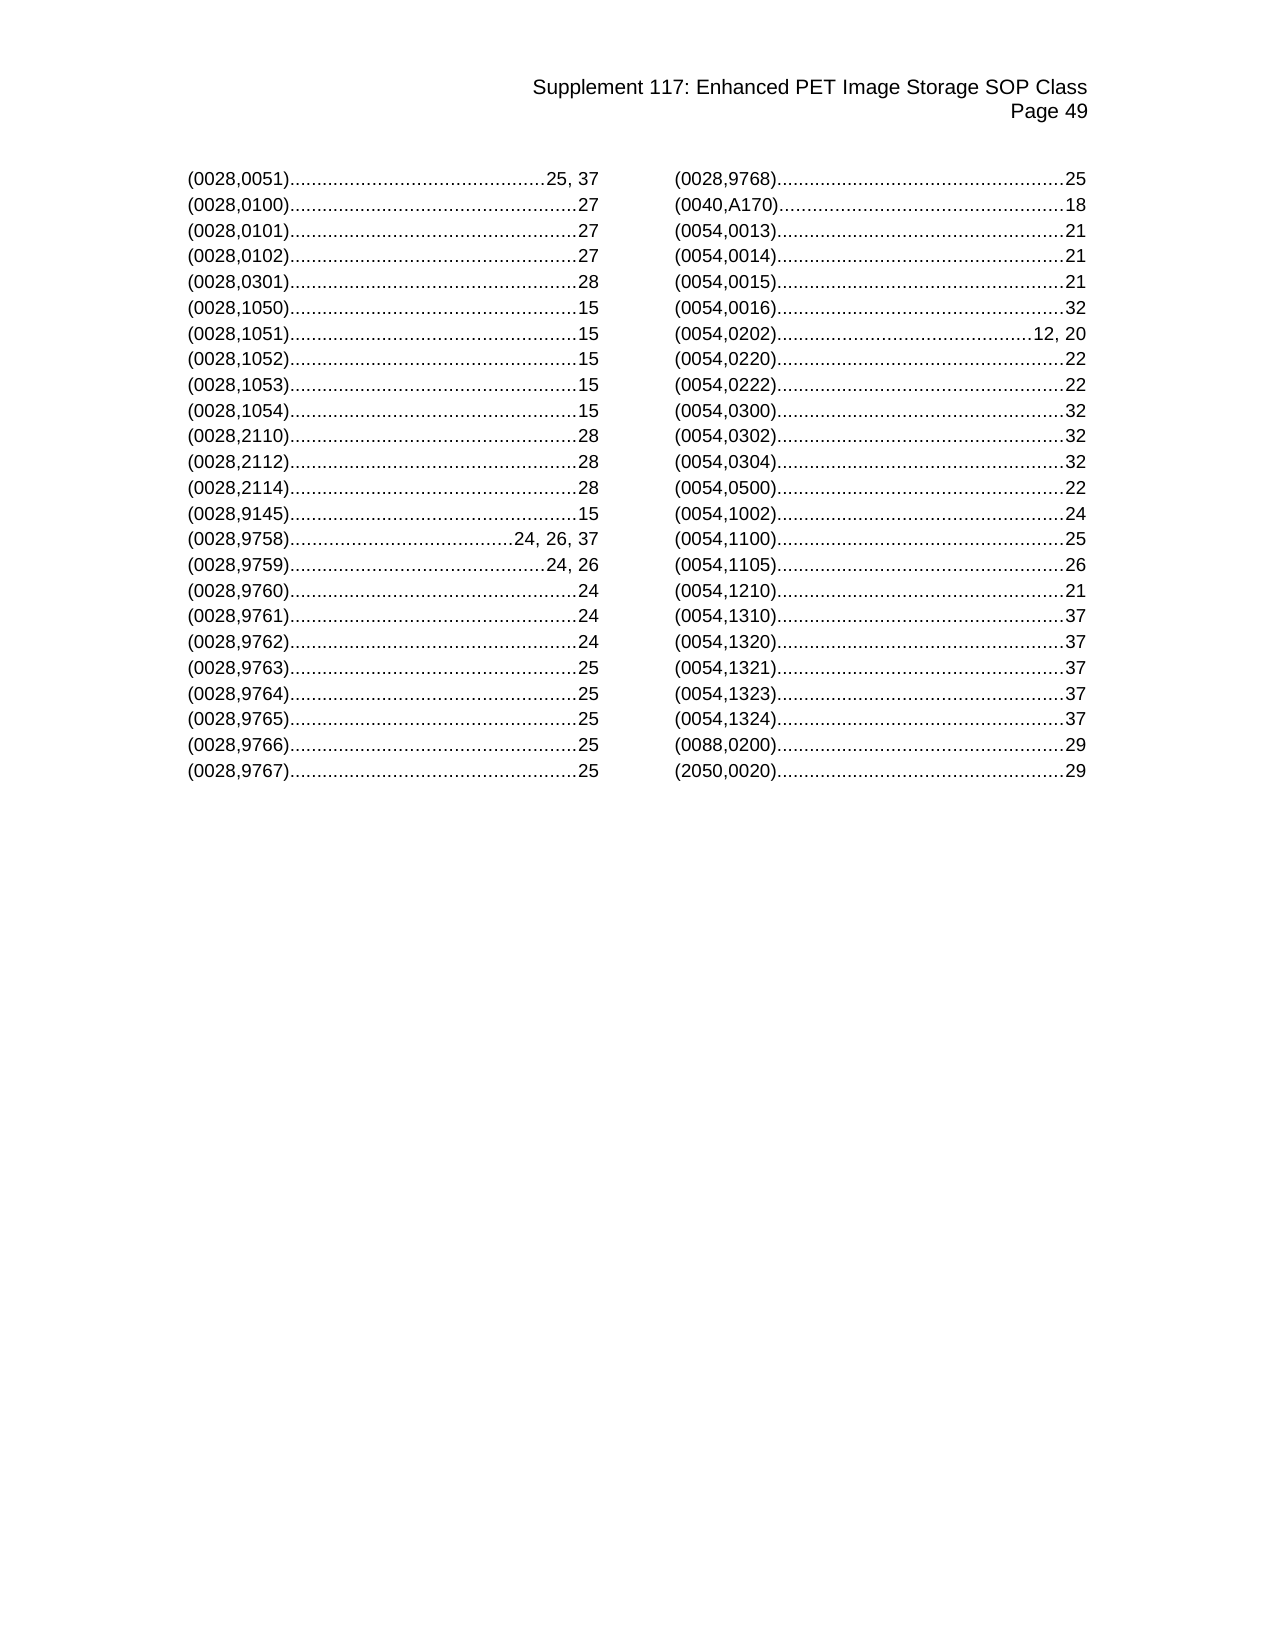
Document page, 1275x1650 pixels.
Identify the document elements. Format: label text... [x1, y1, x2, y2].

text (0054,1002) 24 [674, 502, 1088, 524]
text (0054,1210) 21 [674, 580, 1088, 601]
text (0054,0302) 32 [674, 425, 1088, 447]
text (0028,9767) 25 [187, 760, 601, 781]
text (0054,0202) 12, 20 [674, 322, 1088, 344]
text (0028,9763) 25 [187, 657, 601, 678]
text (0028,9762) 24 [187, 631, 601, 653]
text (0054,0500) 22 [674, 477, 1088, 498]
text (0028,9759) 24, 26 [187, 554, 601, 576]
text (0054,1105) 26 [674, 554, 1088, 576]
text (0028,2112) 28 [187, 451, 601, 473]
text (0028,1050) 15 [187, 297, 601, 318]
text (0028,2110) 28 [187, 425, 601, 447]
text (0054,0016) 32 [674, 297, 1088, 318]
text (0028,0051) 25, 37 [187, 168, 601, 189]
text (0054,1310) 37 [674, 605, 1088, 627]
text (0028,1053) 15 [187, 374, 601, 395]
text (0028,0301) 28 [187, 271, 601, 292]
text (0028,9768) 25 [674, 168, 1088, 189]
text (0054,0015) 21 [674, 271, 1088, 292]
text (0028,9764) 25 [187, 683, 601, 704]
text (0054,1321) 37 [674, 657, 1088, 678]
text (0054,0013) 21 [674, 219, 1088, 241]
text (0028,1052) 15 [187, 348, 601, 370]
text (0028,9145) 15 [187, 502, 601, 524]
text (0028,9766) 25 [187, 734, 601, 756]
text (0028,9761) 24 [187, 605, 601, 627]
text (0054,0300) 32 [674, 399, 1088, 421]
text (0028,2114) 28 [187, 477, 601, 498]
text (0054,0304) 32 [674, 451, 1088, 473]
text (0028,9758) 24, 26, 37 [187, 528, 601, 550]
text (0028,0102) 27 [187, 245, 601, 267]
text (0088,0200) 29 [674, 734, 1088, 756]
text (0028,9760) 24 [187, 580, 601, 601]
text (0054,1320) 37 [674, 631, 1088, 653]
text (0054,1100) 25 [674, 528, 1088, 550]
text (0028,1051) 15 [187, 322, 601, 344]
text (0054,0222) 22 [674, 374, 1088, 395]
text (0054,0220) 22 [674, 348, 1088, 370]
text (0028,1054) 15 [187, 399, 601, 421]
text (0028,0101) 27 [187, 219, 601, 241]
text (0054,0014) 21 [674, 245, 1088, 267]
text (2050,0020) 29 [674, 760, 1088, 781]
text (0028,9765) 25 [187, 708, 601, 730]
text (0040,A170) 18 [674, 194, 1088, 215]
text (0028,0100) 27 [187, 194, 601, 215]
text (0054,1323) 37 [674, 683, 1088, 704]
text (0054,1324) 37 [674, 708, 1088, 730]
